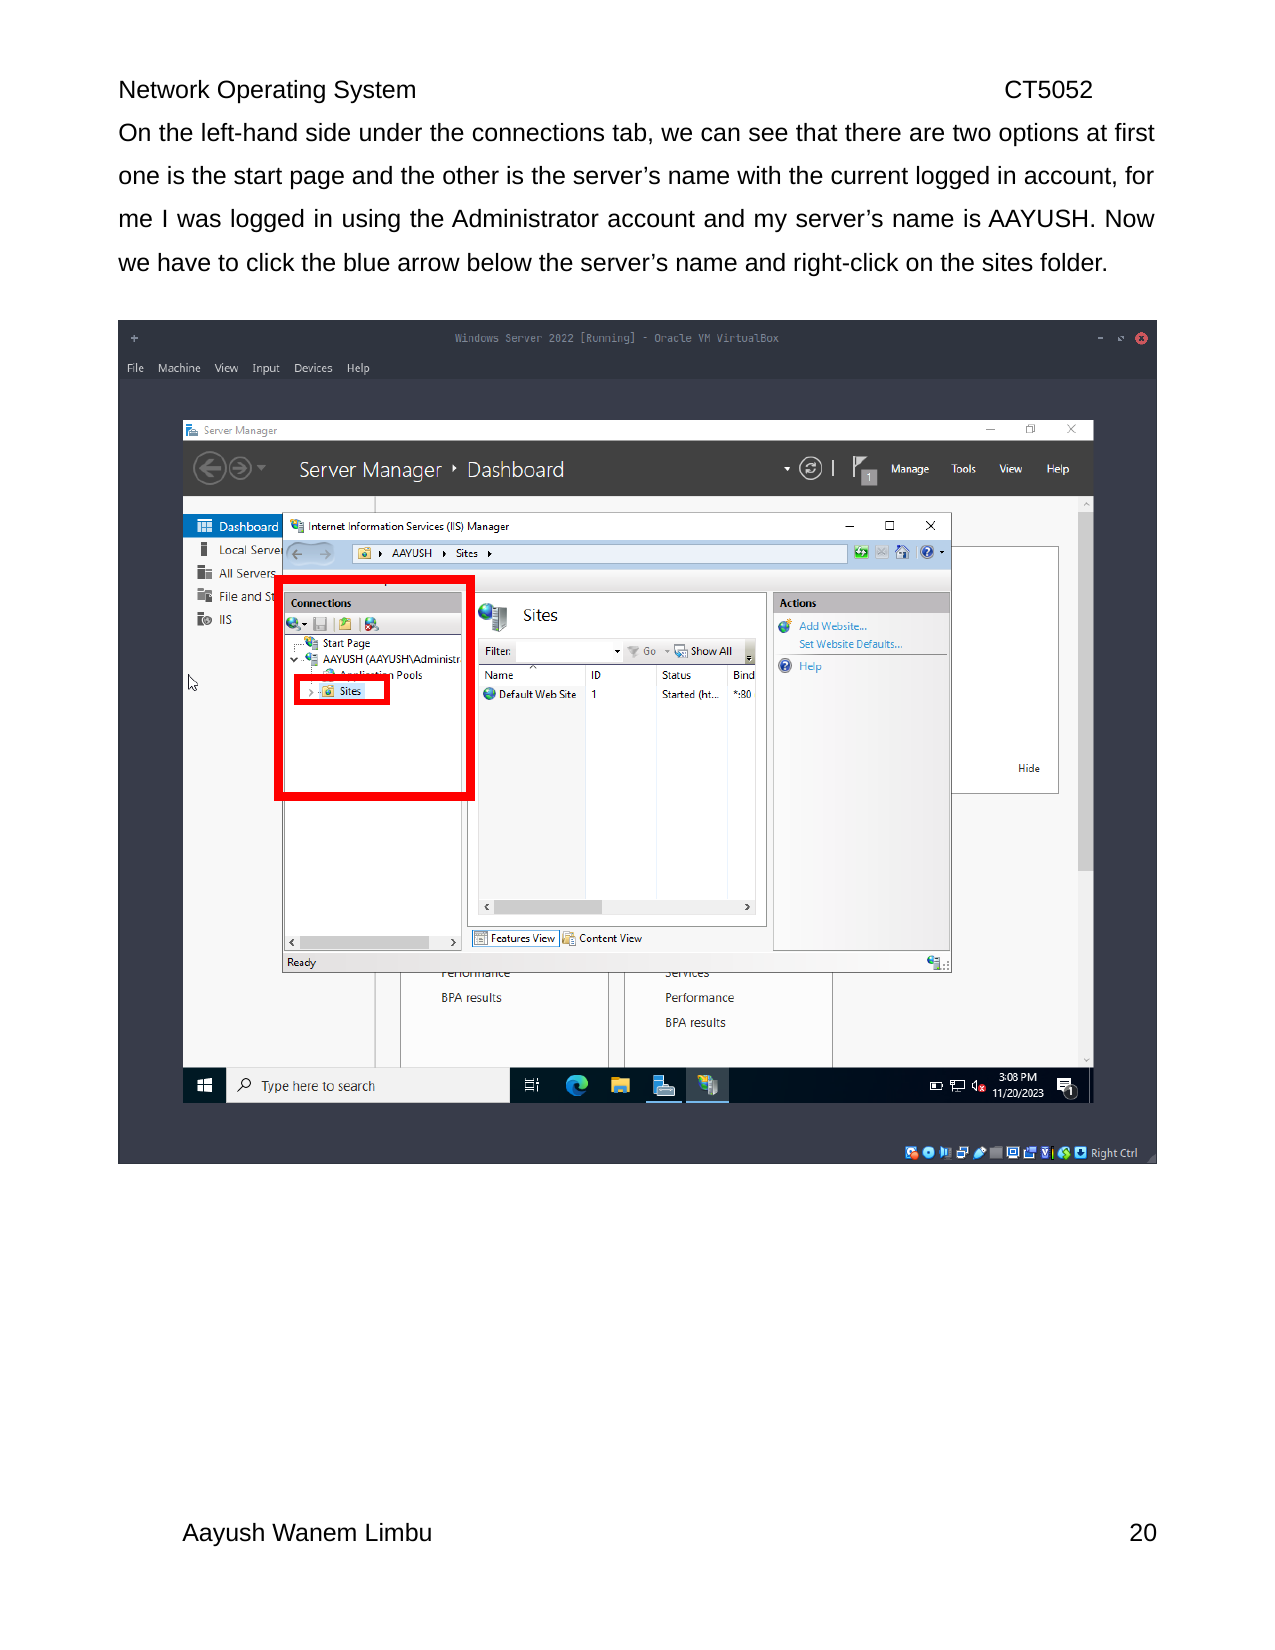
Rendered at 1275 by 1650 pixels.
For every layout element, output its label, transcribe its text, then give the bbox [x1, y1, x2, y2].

text On the left-hand side under the connections tab, we can see that there are two options at first one is the start page and the other is the server’s name with the current logged in account, for me I was logged in using the Administrator account and my server’s name is AAYUSH. Now we have to click the blue arrow below the server’s name and right-click on the sites folder. [118, 118, 1157, 276]
